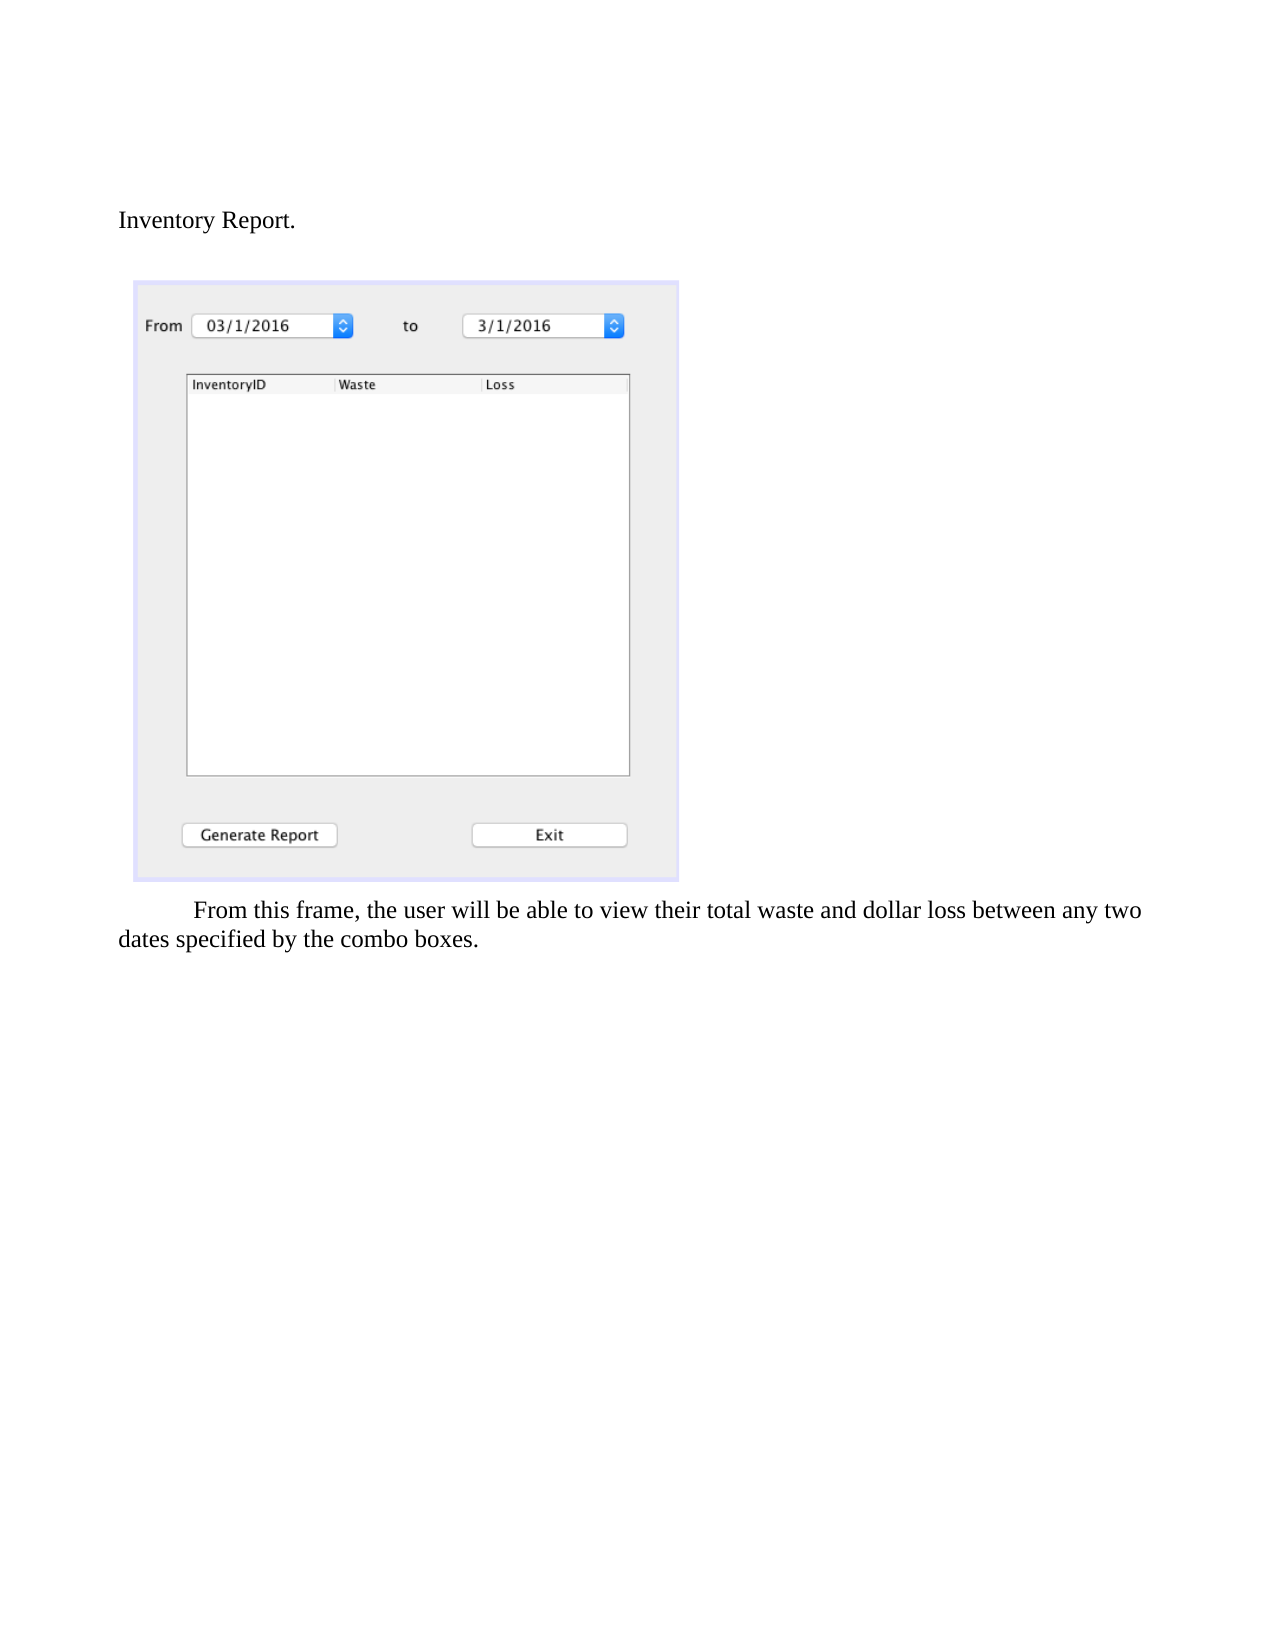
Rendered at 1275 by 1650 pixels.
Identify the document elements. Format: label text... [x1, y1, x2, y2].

text From this frame, the user will be able to view their total waste and dollar loss between any two dates specified by the combo boxes. [118, 896, 1157, 953]
text Inventory Report. [118, 206, 1157, 234]
picture [132, 278, 680, 882]
